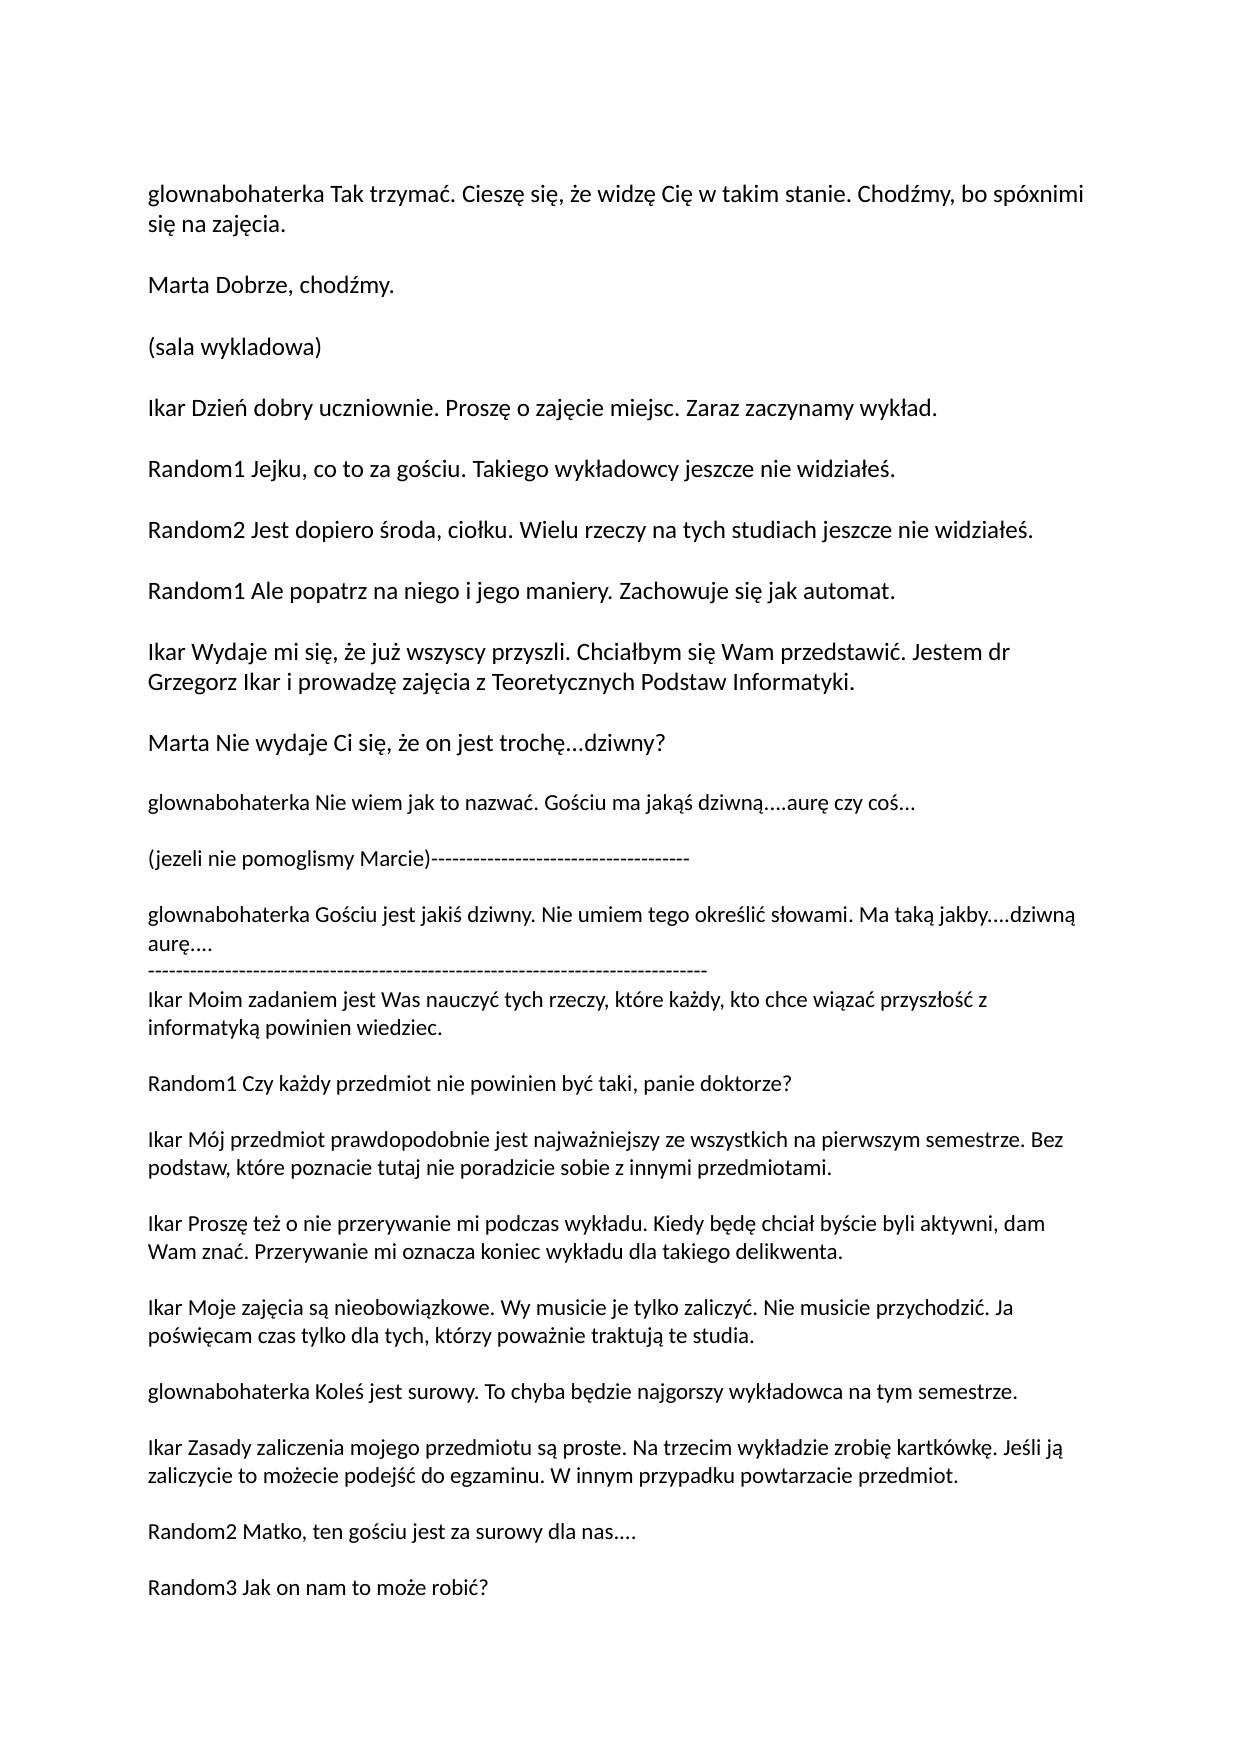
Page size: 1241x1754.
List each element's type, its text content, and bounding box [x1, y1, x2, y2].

text (jezeli nie pomoglismy Marcie)------------------------------------- [148, 844, 1093, 873]
text glownabohaterka Nie wiem jak to nazwać. Gościu ma jakąś dziwną....aurę czy coś... [148, 788, 1093, 817]
text glownabohaterka Koleś jest surowy. To chyba będzie najgorszy wykładowca na tym semestrze. [148, 1377, 1093, 1405]
text Marta Nie wydaje Ci się, że on jest trochę...dziwny? [148, 727, 1093, 758]
text Random1 Ale popatrz na niego i jego maniery. Zachowuje się jak automat. [148, 575, 1093, 605]
text Ikar Moje zajęcia są nieobowiązkowe. Wy musicie je tylko zaliczyć. Nie musicie przychodzić. Ja poświęcam czas tylko dla tych, którzy poważnie traktują te studia. [148, 1293, 1093, 1349]
text Ikar Moim zadaniem jest Was nauczyć tych rzeczy, które każdy, kto chce wiązać przyszłość z informatyką powinien wiedziec. [148, 985, 1093, 1041]
text -------------------------------------------------------------------------------- [148, 957, 1093, 985]
text Ikar Proszę też o nie przerywanie mi podczas wykładu. Kiedy będę chciał byście byli aktywni, dam Wam znać. Przerywanie mi oznacza koniec wykładu dla takiego delikwenta. [148, 1209, 1093, 1265]
text Random1 Czy każdy przedmiot nie powinien być taki, panie doktorze? [148, 1069, 1093, 1097]
text Random2 Jest dopiero środa, ciołku. Wielu rzeczy na tych studiach jeszcze nie widziałeś. [148, 514, 1093, 544]
text glownabohaterka Tak trzymać. Cieszę się, że widzę Cię w takim stanie. Chodźmy, bo spóxnimi się na zajęcia. [148, 178, 1093, 239]
text Ikar Mój przedmiot prawdopodobnie jest najważniejszy ze wszystkich na pierwszym semestrze. Bez podstaw, które poznacie tutaj nie poradzicie sobie z innymi przedmiotami. [148, 1125, 1093, 1181]
text Random2 Matko, ten gościu jest za surowy dla nas.... [148, 1517, 1093, 1545]
text Marta Dobrze, chodźmy. [148, 270, 1093, 300]
text Ikar Dzień dobry uczniownie. Proszę o zajęcie miejsc. Zaraz zaczynamy wykład. [148, 392, 1093, 422]
text Random1 Jejku, co to za gościu. Takiego wykładowcy jeszcze nie widziałeś. [148, 453, 1093, 483]
text Ikar Wydaje mi się, że już wszyscy przyszli. Chciałbym się Wam przedstawić. Jestem dr Grzegorz Ikar i prowadzę zajęcia z Teoretycznych Podstaw Informatyki. [148, 636, 1093, 697]
text Random3 Jak on nam to może robić? [148, 1573, 1093, 1601]
text (sala wykladowa) [148, 331, 1093, 361]
text glownabohaterka Gościu jest jakiś dziwny. Nie umiem tego określić słowami. Ma taką jakby....dziwną aurę.... [148, 901, 1093, 957]
text Ikar Zasady zaliczenia mojego przedmiotu są proste. Na trzecim wykładzie zrobię kartkówkę. Jeśli ją zaliczycie to możecie podejść do egzaminu. W innym przypadku powtarzacie przedmiot. [148, 1433, 1093, 1489]
